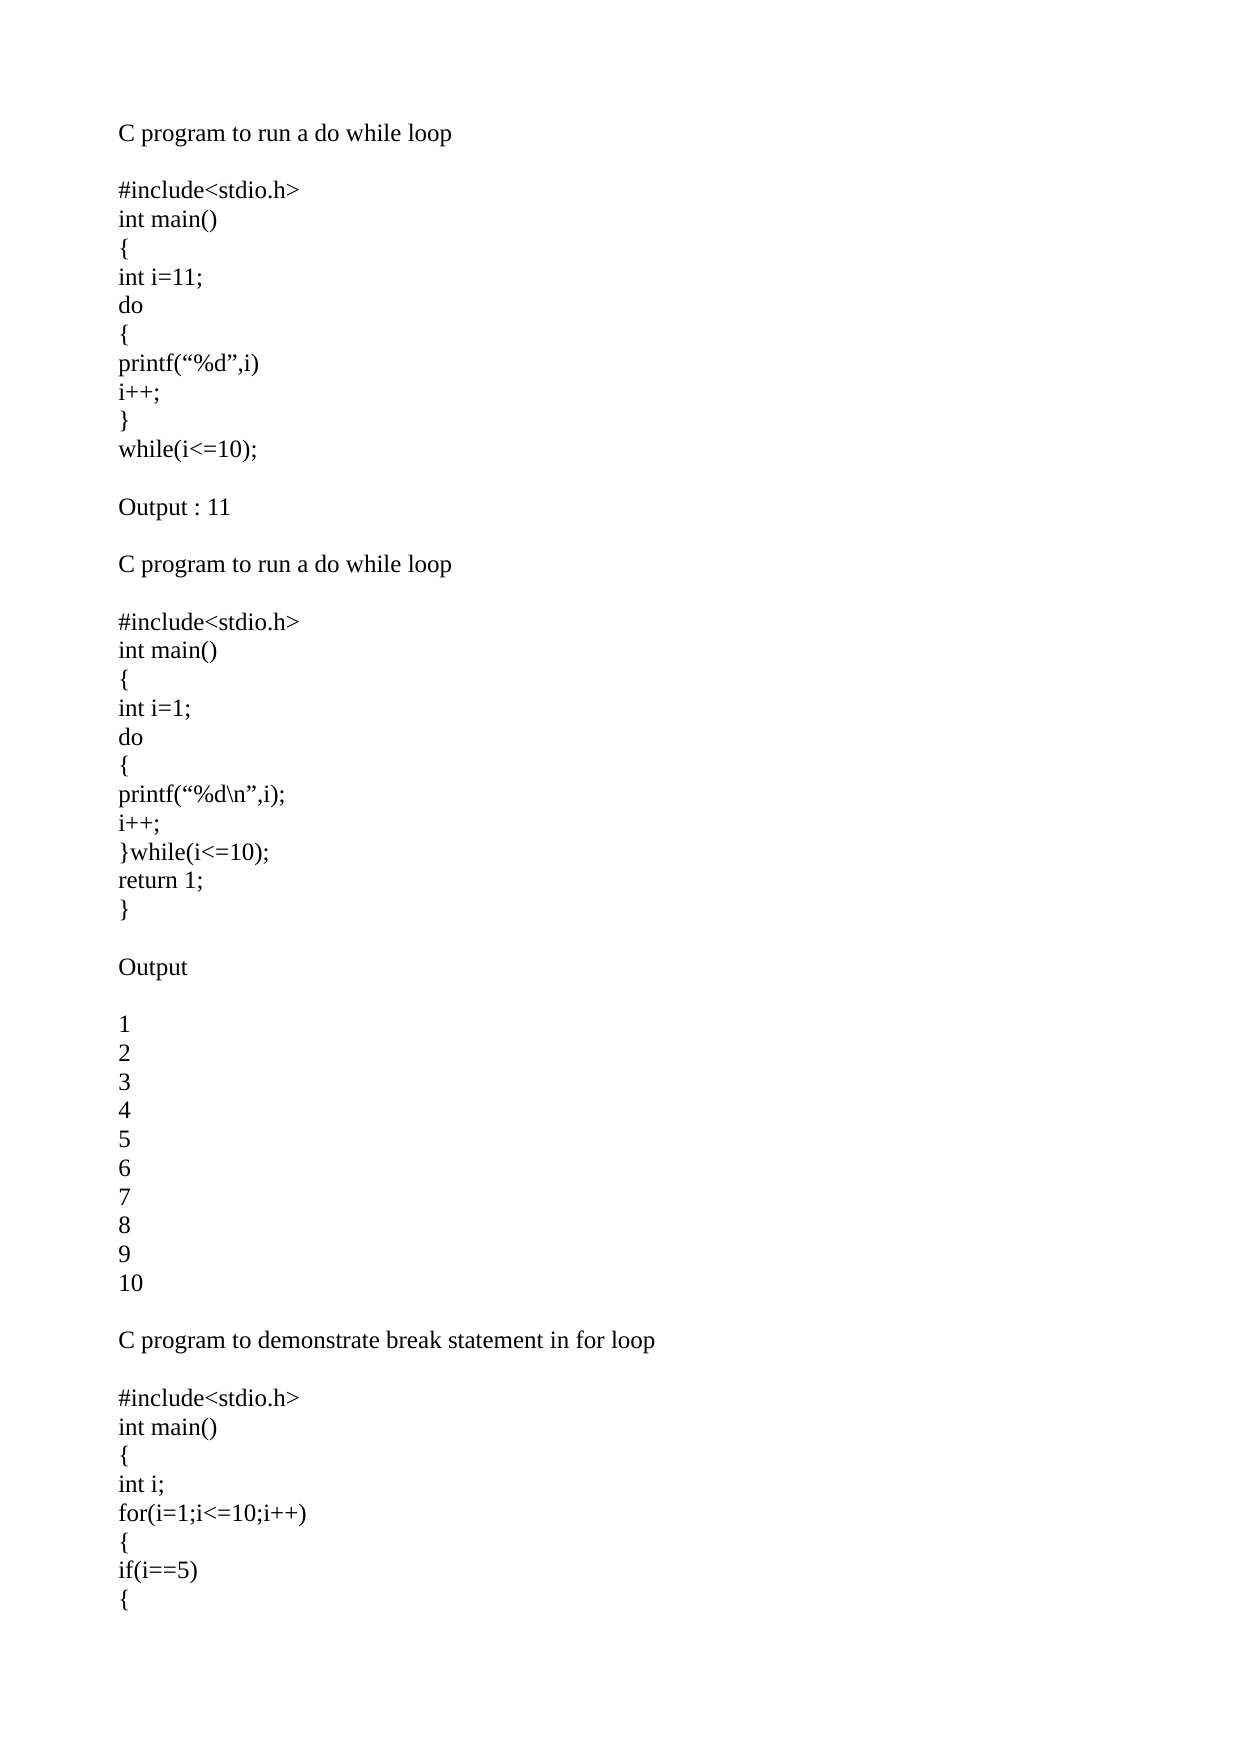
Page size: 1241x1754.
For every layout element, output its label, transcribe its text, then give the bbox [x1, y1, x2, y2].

text { [118, 1584, 1122, 1613]
text 10 [118, 1268, 1122, 1297]
text 4 [118, 1096, 1122, 1124]
text { [118, 233, 1122, 262]
text { [118, 1527, 1122, 1556]
text printf(“%d”,i) [118, 348, 1122, 377]
text Output [118, 952, 1122, 981]
text #include<stdio.h> [118, 607, 1122, 636]
text int main() [118, 204, 1122, 233]
text printf(“%d\n”,i); [118, 779, 1122, 808]
text 3 [118, 1067, 1122, 1096]
text Output : 11 [118, 492, 1122, 521]
text int main() [118, 1412, 1122, 1441]
text 7 [118, 1182, 1122, 1211]
text 8 [118, 1211, 1122, 1239]
text int i=11; [118, 262, 1122, 291]
text C program to demonstrate break statement in for loop [118, 1326, 1122, 1354]
text i++; [118, 377, 1122, 406]
text 1 [118, 1009, 1122, 1038]
text do [118, 291, 1122, 319]
text { [118, 319, 1122, 348]
text C program to run a do while loop [118, 118, 1122, 147]
text while(i<=10); [118, 434, 1122, 463]
text }while(i<=10); [118, 837, 1122, 866]
text i++; [118, 808, 1122, 837]
text 5 [118, 1124, 1122, 1153]
text do [118, 722, 1122, 751]
text } [118, 894, 1122, 923]
text { [118, 1441, 1122, 1469]
text C program to run a do while loop [118, 549, 1122, 578]
text return 1; [118, 866, 1122, 894]
text if(i==5) [118, 1556, 1122, 1584]
text 6 [118, 1153, 1122, 1182]
text } [118, 406, 1122, 434]
text 2 [118, 1038, 1122, 1067]
text #include<stdio.h> [118, 1383, 1122, 1412]
text #include<stdio.h> [118, 176, 1122, 204]
text int i; [118, 1469, 1122, 1498]
text { [118, 751, 1122, 779]
text { [118, 664, 1122, 693]
text 9 [118, 1239, 1122, 1268]
text for(i=1;i<=10;i++) [118, 1498, 1122, 1527]
text int main() [118, 636, 1122, 664]
text int i=1; [118, 693, 1122, 722]
